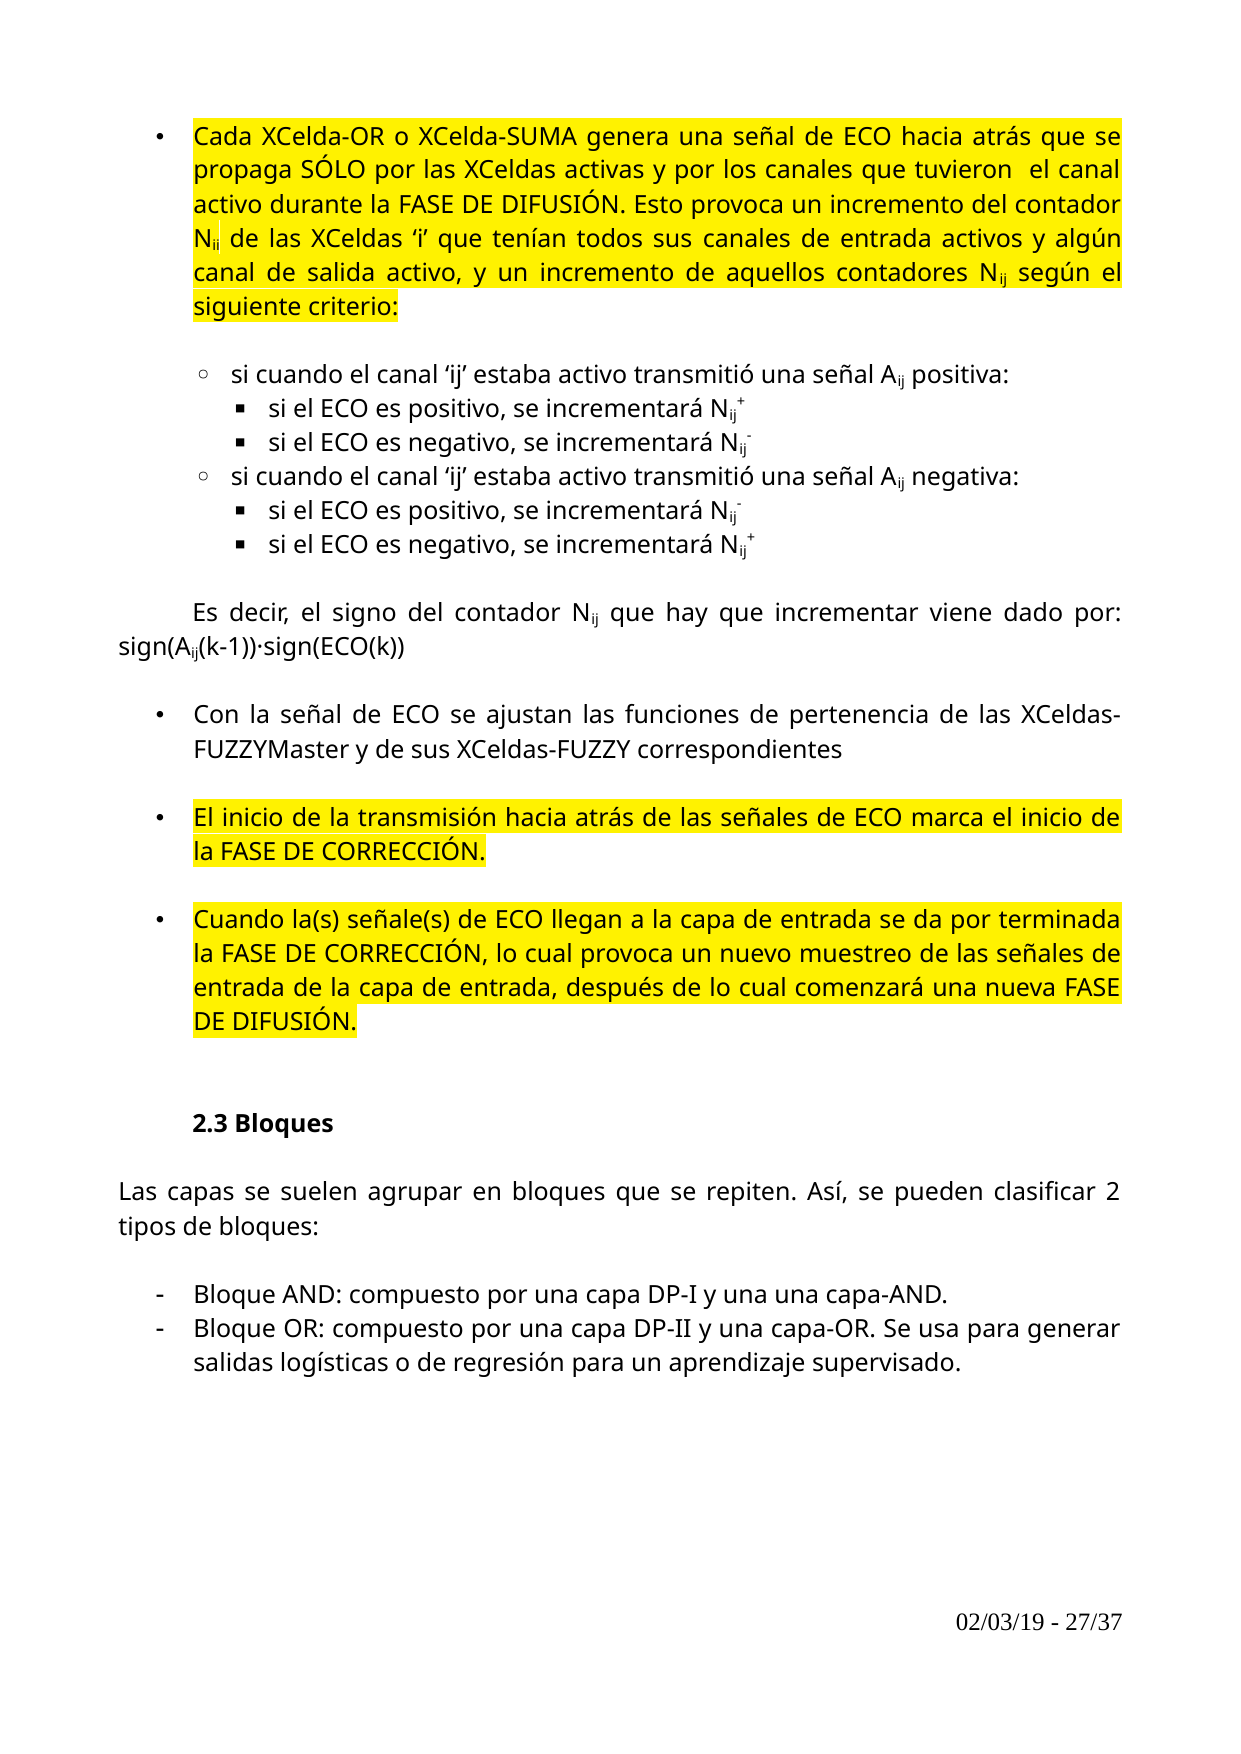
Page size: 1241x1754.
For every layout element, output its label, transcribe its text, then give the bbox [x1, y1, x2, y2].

text 2.3 Bloques [118, 1106, 1122, 1140]
list si cuando el canal ‘ij’ estaba activo transmitió una señal Aij positiva: [193, 357, 1122, 391]
list Bloque OR: compuesto por una capa DP-II y una capa-OR. Se usa para generar salidas logísticas o de regresión para un aprendizaje supervisado. [156, 1310, 1122, 1378]
list si el ECO es positivo, se incrementará Nij+ [231, 391, 1122, 425]
list Bloque AND: compuesto por una capa DP-I y una una capa-AND. [156, 1276, 1122, 1310]
list Cuando la(s) señale(s) de ECO llegan a la capa de entrada se da por terminada la FASE DE CORRECCIÓN, lo cual provoca un nuevo muestreo de las señales de entrada de la capa de entrada, después de lo cual comenzará una nueva FASE DE DIFUSIÓN. [156, 902, 1122, 1038]
list si el ECO es negativo, se incrementará Nij+ [231, 527, 1122, 561]
list si cuando el canal ‘ij’ estaba activo transmitió una señal Aij negativa: [193, 459, 1122, 493]
list Cada XCelda-OR o XCelda-SUMA genera una señal de ECO hacia atrás que se propaga SÓLO por las XCeldas activas y por los canales que tuvieron el canal activo durante la FASE DE DIFUSIÓN. Esto provoca un incremento del contador Nii de las XCeldas ‘i’ que tenían todos sus canales de entrada activos y algún canal de salida activo, y un incremento de aquellos contadores Nij según el siguiente criterio: [156, 118, 1122, 322]
list El inicio de la transmisión hacia atrás de las señales de ECO marca el inicio de la FASE DE CORRECCIÓN. [156, 799, 1122, 867]
list si el ECO es positivo, se incrementará Nij- [231, 493, 1122, 527]
text Es decir, el signo del contador Nij que hay que incrementar viene dado por: sign(Aij(k-1))·sign(ECO(k)) [118, 595, 1122, 663]
list Con la señal de ECO se ajustan las funciones de pertenencia de las XCeldas-FUZZYMaster y de sus XCeldas-FUZZY correspondientes [156, 697, 1122, 765]
text Las capas se suelen agrupar en bloques que se repiten. Así, se pueden clasificar 2 tipos de bloques: [118, 1174, 1122, 1242]
list si el ECO es negativo, se incrementará Nij- [231, 425, 1122, 459]
